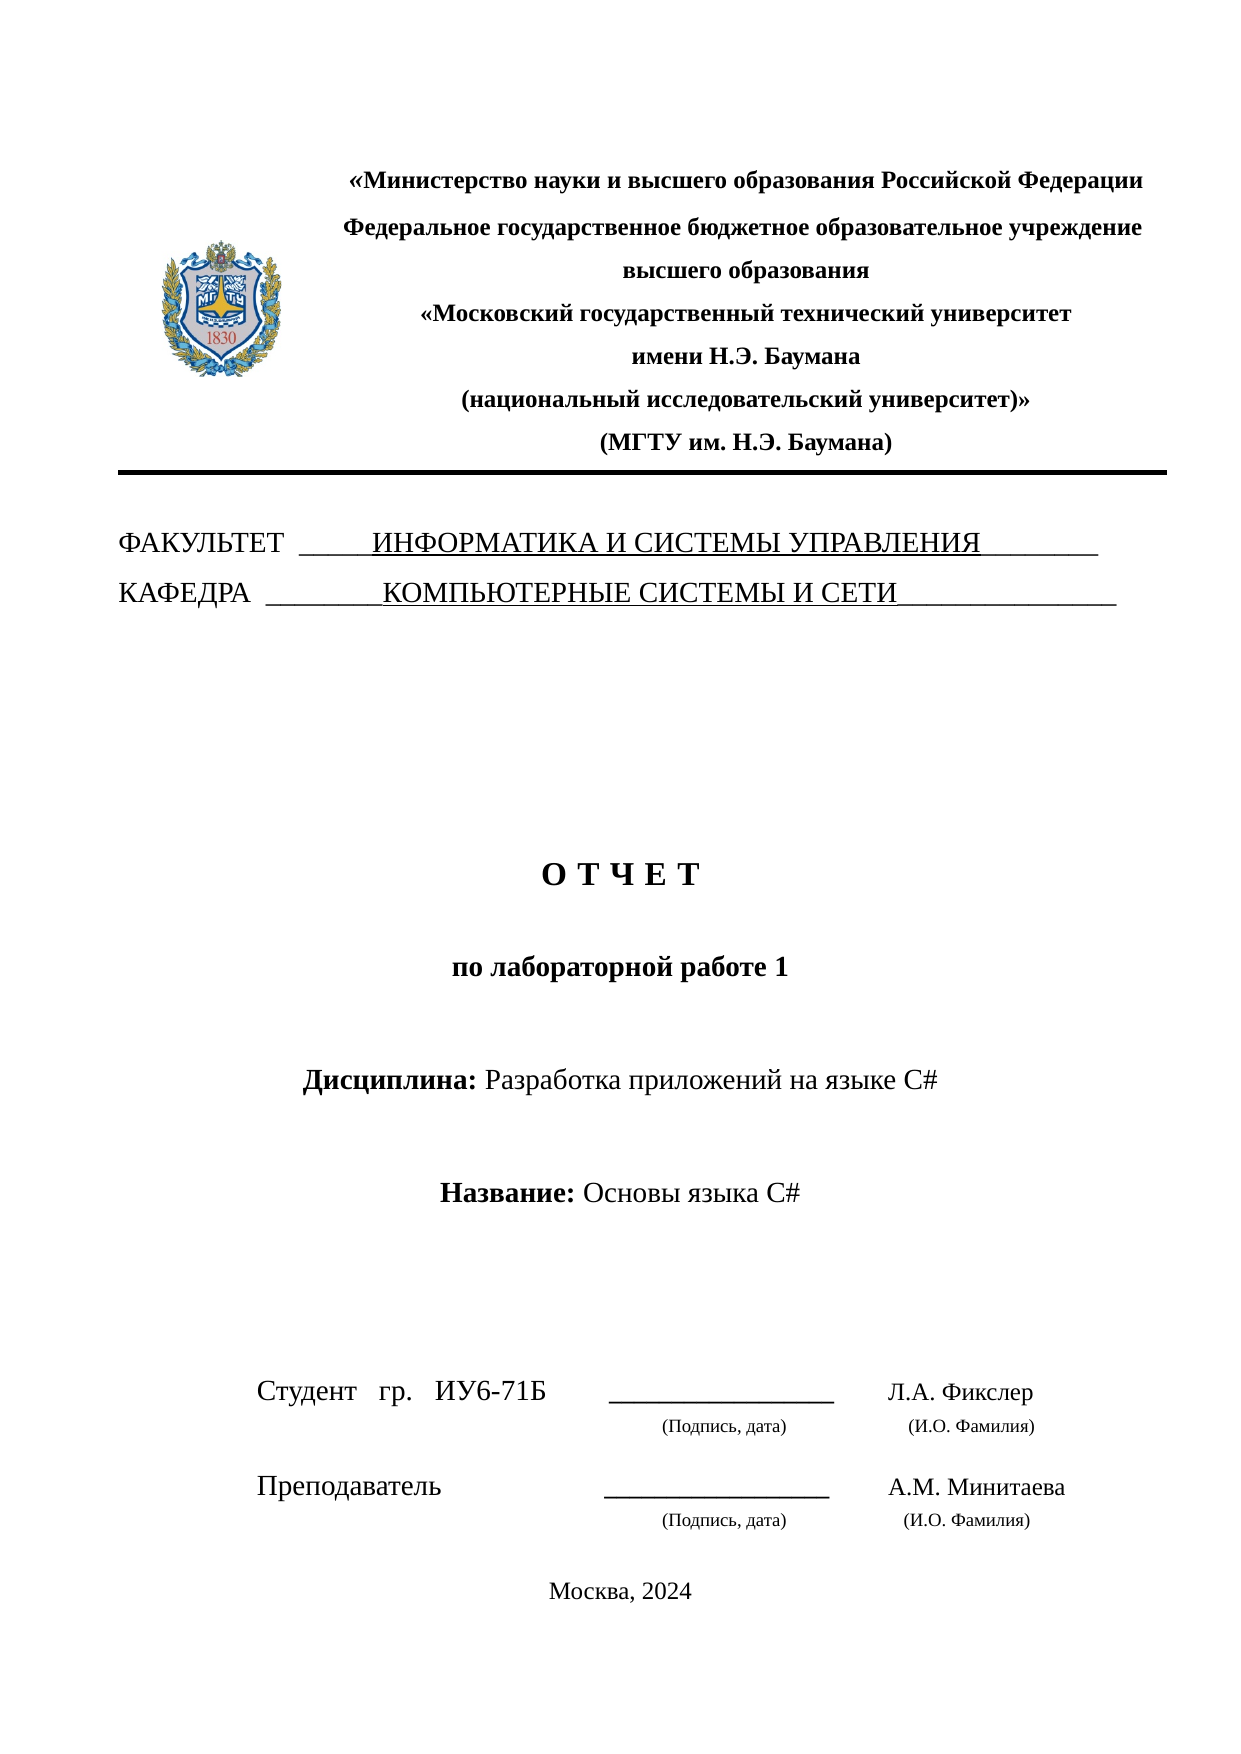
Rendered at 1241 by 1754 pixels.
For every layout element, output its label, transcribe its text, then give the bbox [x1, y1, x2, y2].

text (Подпись, дата) (И.О. Фамилия) [118, 1407, 1122, 1438]
text КАФЕДРА ________КОМПЬЮТЕРНЫЕ СИСТЕМЫ И СЕТИ_______________ [118, 576, 1122, 609]
table_header «Министерство науки и высшего образования Российской Федерации Федеральное государственное бюджетное образовательное учреждение высшего образования «Московский государственный технический университет имени Н.Э. Баумана (национальный исследовательский университет)» (МГТУ им. Н.Э. Баумана) [325, 161, 1167, 470]
picture [161, 240, 282, 377]
table_header [118, 161, 325, 470]
text (Подпись, дата) (И.О. Фамилия) [118, 1502, 1122, 1533]
text Преподаватель __________________ А.М. Минитаева [118, 1471, 1122, 1502]
text Название: Основы языка C# [118, 1175, 1122, 1208]
subtitle ОТЧЕТ [118, 854, 1122, 892]
text Москва, 2024 [118, 1576, 1122, 1605]
text Студент гр. ИУ6-71Б __________________ Л.А. Фикслер [118, 1376, 1122, 1407]
text по лабораторной работе 1 [118, 949, 1122, 983]
subtitle ФАКУЛЬТЕТ _____ИНФОРМАТИКА И СИСТЕМЫ УПРАВЛЕНИЯ________ [118, 525, 1122, 559]
text Дисциплина: Разработка приложений на языке C# [118, 1062, 1122, 1096]
